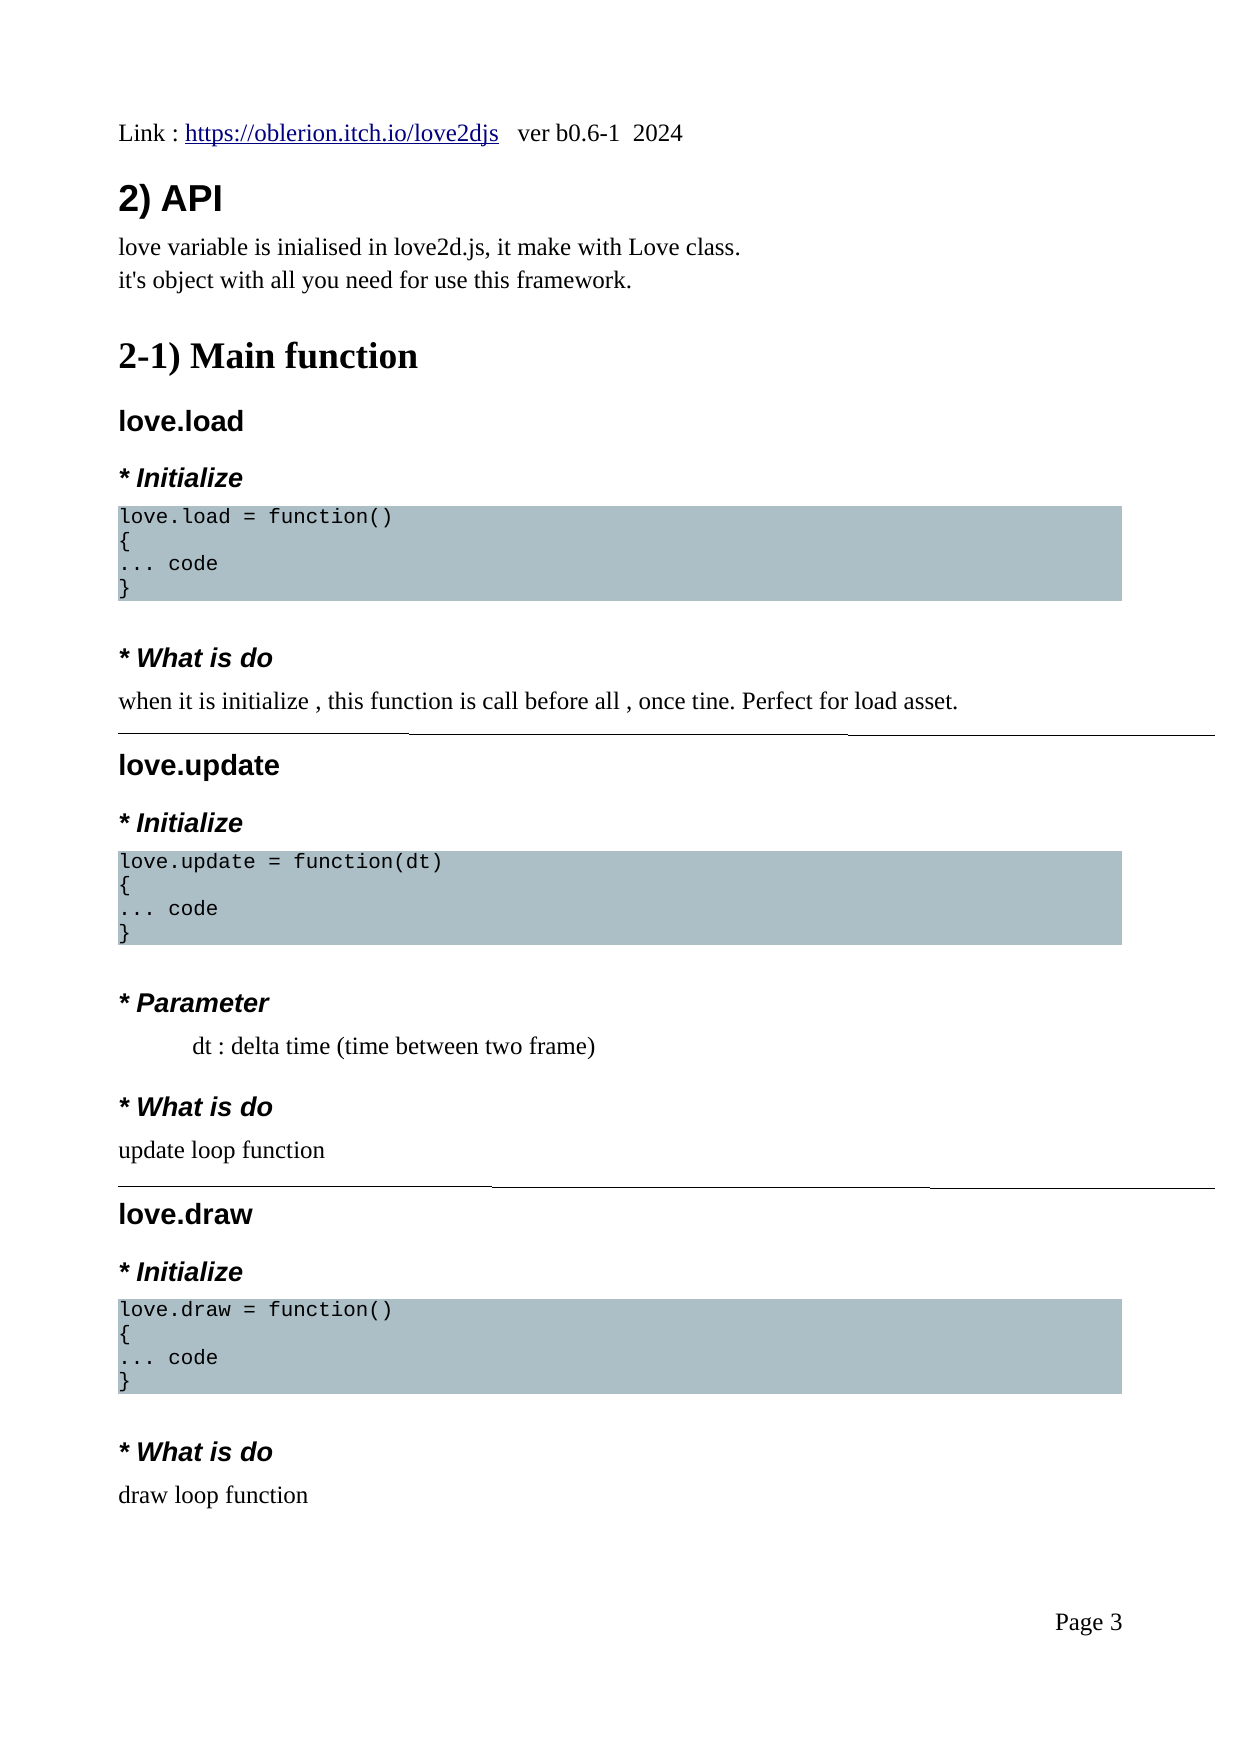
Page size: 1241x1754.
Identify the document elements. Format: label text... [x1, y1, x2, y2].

text ... code [118, 1347, 1122, 1370]
text { [118, 874, 1122, 898]
subtitle love.update [118, 748, 1122, 782]
subtitle 2-1) Main function [118, 333, 1122, 377]
text } [118, 1370, 1122, 1394]
text ... code [118, 898, 1122, 922]
list dt : delta time (time between two frame) [162, 1031, 1122, 1060]
text love.load = function() [118, 506, 1122, 529]
subtitle love.draw [118, 1197, 1122, 1231]
text love.update = function(dt) [118, 851, 1122, 874]
text update loop function [118, 1135, 1122, 1164]
subtitle love.load [118, 404, 1122, 437]
text love.draw = function() [118, 1299, 1122, 1323]
subtitle * Initialize [118, 807, 1122, 838]
text { [118, 1323, 1122, 1347]
subtitle * Parameter [118, 987, 1122, 1018]
text } [118, 577, 1122, 601]
text love variable is inialised in love2d.js, it make with Love class. it's object with all you need for use this framework. [118, 232, 1122, 294]
text ... code [118, 553, 1122, 577]
text when it is initialize , this function is call before all , once tine. Perfect for load asset. [118, 686, 1122, 715]
text } [118, 922, 1122, 945]
subtitle * What is do [118, 1091, 1122, 1122]
subtitle * What is do [118, 642, 1122, 674]
subtitle * What is do [118, 1436, 1122, 1467]
text draw loop function [118, 1480, 1122, 1508]
text { [118, 529, 1122, 553]
subtitle * Initialize [118, 1256, 1122, 1287]
subtitle * Initialize [118, 462, 1122, 493]
subtitle 2) API [118, 176, 1122, 219]
